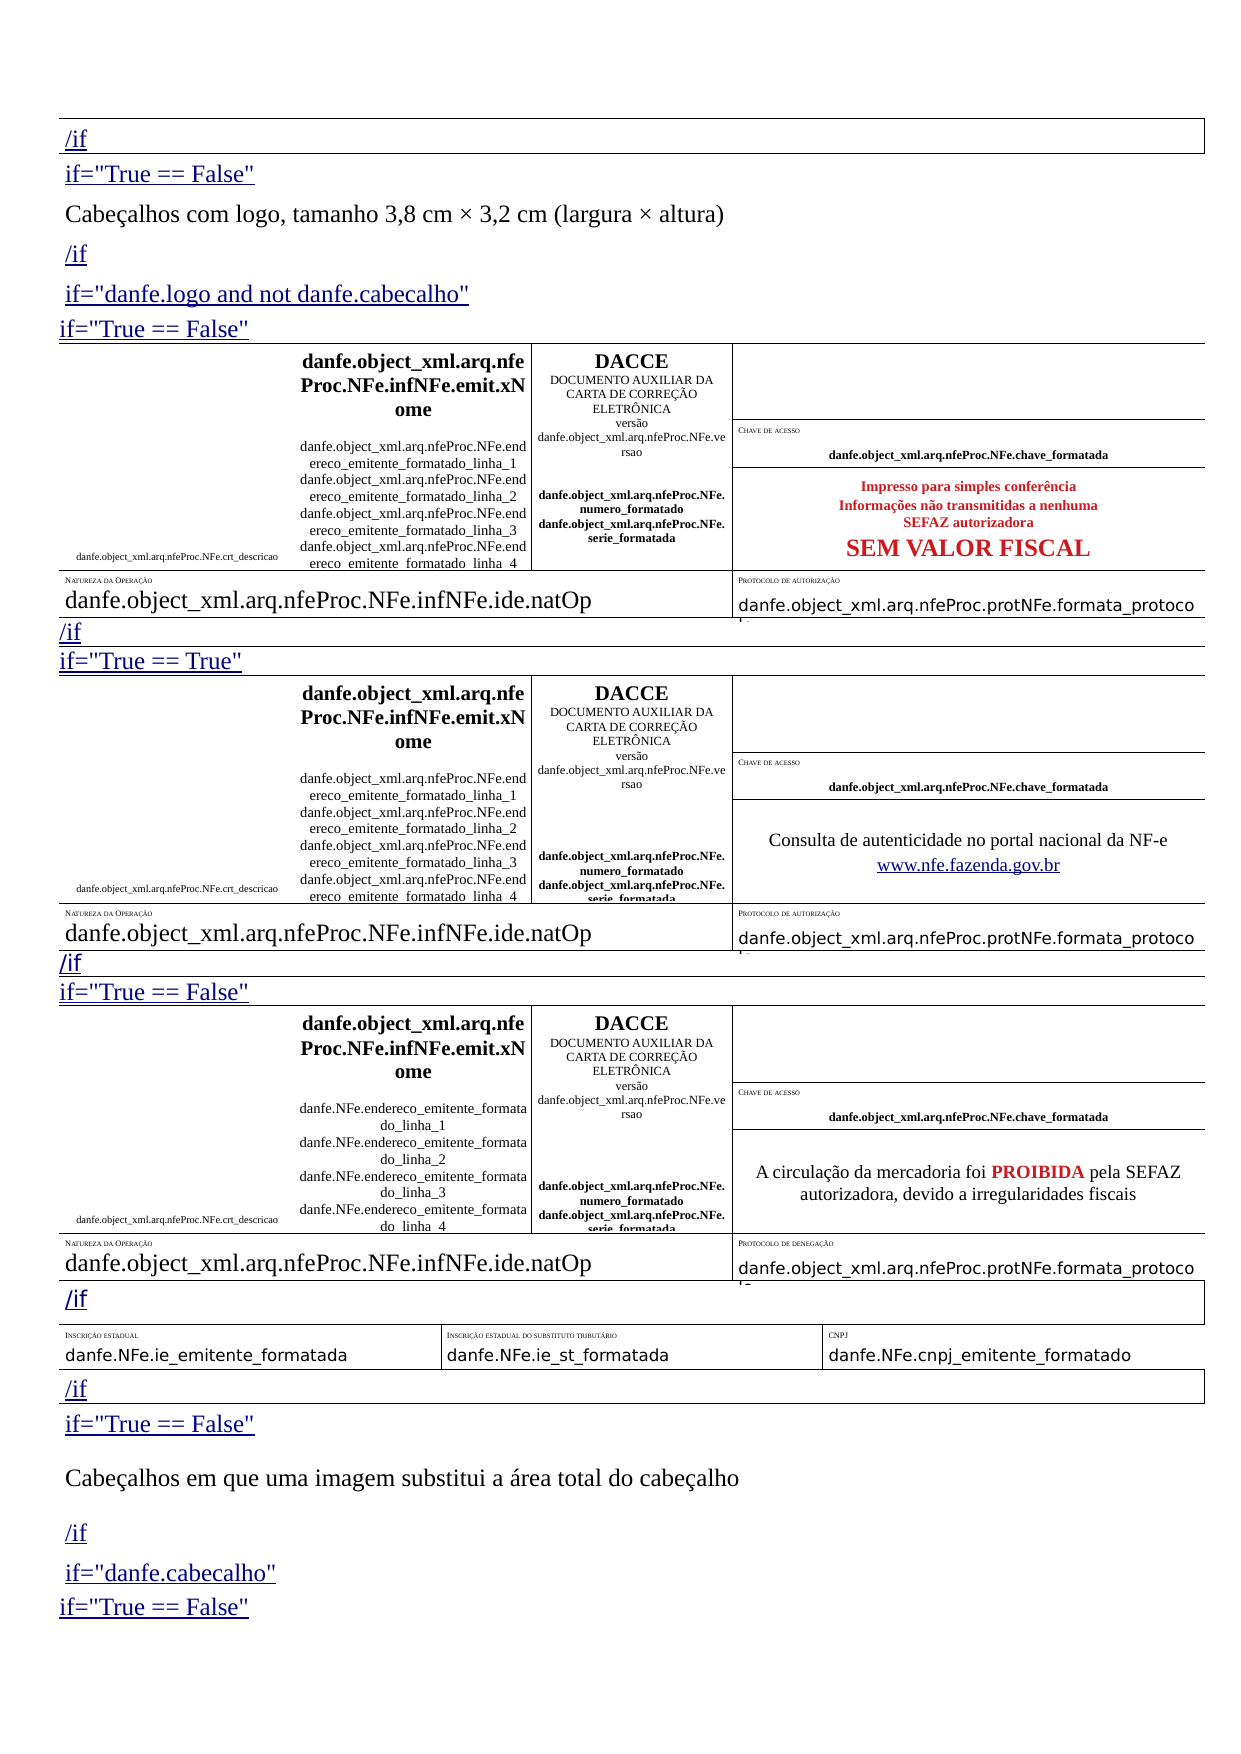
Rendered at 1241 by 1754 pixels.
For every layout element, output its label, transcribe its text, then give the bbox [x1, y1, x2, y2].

table_cell /if [59, 951, 1204, 976]
table_cell Protocolo de autorização danfe.object_xml.arq.nfeProc.protNFe.formata_protocolo [733, 904, 1204, 950]
table_cell A circulação da mercadoria foi PROIBIDA pela SEFAZ autorizadora, devido a irregularidades fiscais [733, 1130, 1204, 1233]
table_cell Natureza da Operação danfe.object_xml.arq.nfeProc.NFe.infNFe.ide.natOp [59, 571, 732, 617]
table_cell /if [59, 1370, 1204, 1403]
table_cell Natureza da Operação danfe.object_xml.arq.nfeProc.NFe.infNFe.ide.natOp [59, 904, 732, 950]
table_cell if="True == False" [59, 977, 1204, 1005]
table_cell if="danfe.logo and not danfe.cabecalho" [59, 274, 1204, 314]
table_cell /if [59, 1281, 1204, 1324]
table_cell [59, 676, 295, 876]
table_cell Cabeçalhos em que uma imagem substitui a área total do cabeçalho [59, 1444, 1204, 1512]
table_cell /if [59, 119, 1204, 153]
table_cell danfe.object_xml.arq.nfeProc.NFe.infNFe.emit.xNome danfe.NFe.endereco_emitente_formatado_linha_1 danfe.NFe.endereco_emitente_formatado_linha_2 danfe.NFe.endereco_emitente_formatado_linha_3 danfe.NFe.endereco_emitente_formatado_linha_4 [295, 1006, 531, 1233]
table_cell DACCE DOCUMENTO AUXILIAR DA CARTA DE CORREÇÃO ELETRÔNICA versão danfe.object_xml.arq.nfeProc.NFe.versao danfe.object_xml.arq.nfeProc.NFe.numero_formatado danfe.object_xml.arq.nfeProc.NFe.serie_formatada FOLHA 2/4 [532, 1006, 732, 1233]
table_cell danfe.object_xml.arq.nfeProc.NFe.crt_descricao [59, 544, 295, 570]
table_cell Cabeçalhos com logo, tamanho 3,8 cm × 3,2 cm (largura × altura) [59, 193, 1204, 233]
table_cell [59, 344, 295, 543]
table_cell Chave de acesso danfe.object_xml.arq.nfeProc.NFe.chave_formatada [733, 420, 1204, 467]
table_cell if="True == True" [59, 647, 1204, 675]
table_cell Inscrição estadual danfe.NFe.ie_emitente_formatada [59, 1325, 441, 1368]
table_cell danfe.object_xml.arq.nfeProc.NFe.infNFe.emit.xNome danfe.object_xml.arq.nfeProc.NFe.endereco_emitente_formatado_linha_1 danfe.object_xml.arq.nfeProc.NFe.endereco_emitente_formatado_linha_2 danfe.object_xml.arq.nfeProc.NFe.endereco_emitente_formatado_linha_3 danfe.object_xml.arq.nfeProc.NFe.endereco_emitente_formatado_linha_4 [295, 344, 531, 570]
table_cell if="True == False" [59, 1593, 1204, 1621]
table_cell [733, 1006, 1204, 1082]
table_cell Natureza da Operação danfe.object_xml.arq.nfeProc.NFe.infNFe.ide.natOp [59, 1234, 732, 1280]
table_cell [733, 344, 1204, 419]
table_cell if="danfe.cabecalho" [59, 1552, 1204, 1592]
table_cell DACCE DOCUMENTO AUXILIAR DA CARTA DE CORREÇÃO ELETRÔNICA versão danfe.object_xml.arq.nfeProc.NFe.versao danfe.object_xml.arq.nfeProc.NFe.numero_formatado danfe.object_xml.arq.nfeProc.NFe.serie_formatada FOLHA 2/4 [532, 676, 732, 902]
table_cell /if [59, 1512, 1204, 1552]
table_cell if="True == False" [59, 314, 1204, 343]
table_cell Consulta de autenticidade no portal nacional da NF-e www.nfe.fazenda.gov.br [733, 800, 1204, 902]
table_cell if="True == False" [59, 1404, 1204, 1444]
table_cell /if [59, 234, 1204, 274]
table_cell danfe.object_xml.arq.nfeProc.NFe.crt_descricao [59, 876, 295, 902]
table_cell [59, 1006, 295, 1206]
table_cell [733, 676, 1204, 752]
table_cell danfe.object_xml.arq.nfeProc.NFe.crt_descricao [59, 1206, 295, 1233]
table_cell DACCE DOCUMENTO AUXILIAR DA CARTA DE CORREÇÃO ELETRÔNICA versão danfe.object_xml.arq.nfeProc.NFe.versao danfe.object_xml.arq.nfeProc.NFe.numero_formatado danfe.object_xml.arq.nfeProc.NFe.serie_formatada FOLHA 2/4 [532, 344, 732, 570]
table_cell danfe.object_xml.arq.nfeProc.NFe.infNFe.emit.xNome danfe.object_xml.arq.nfeProc.NFe.endereco_emitente_formatado_linha_1 danfe.object_xml.arq.nfeProc.NFe.endereco_emitente_formatado_linha_2 danfe.object_xml.arq.nfeProc.NFe.endereco_emitente_formatado_linha_3 danfe.object_xml.arq.nfeProc.NFe.endereco_emitente_formatado_linha_4 [295, 676, 531, 902]
table_cell /if [59, 618, 1204, 646]
table_cell CNPJ danfe.NFe.cnpj_emitente_formatado [823, 1325, 1204, 1368]
table_cell if="True == False" [59, 154, 1204, 193]
table_cell Protocolo de denegação danfe.object_xml.arq.nfeProc.protNFe.formata_protocolo [733, 1234, 1204, 1280]
table_cell Protocolo de autorização danfe.object_xml.arq.nfeProc.protNFe.formata_protocolo [733, 571, 1204, 617]
table_cell Chave de acesso danfe.object_xml.arq.nfeProc.NFe.chave_formatada [733, 753, 1204, 799]
table_cell Chave de acesso danfe.object_xml.arq.nfeProc.NFe.chave_formatada [733, 1083, 1204, 1129]
table_cell Inscrição estadual do substituto tributário danfe.NFe.ie_st_formatada [442, 1325, 822, 1368]
table_cell Impresso para simples conferência Informações não transmitidas a nenhuma SEFAZ autorizadora SEM VALOR FISCAL [733, 468, 1204, 570]
